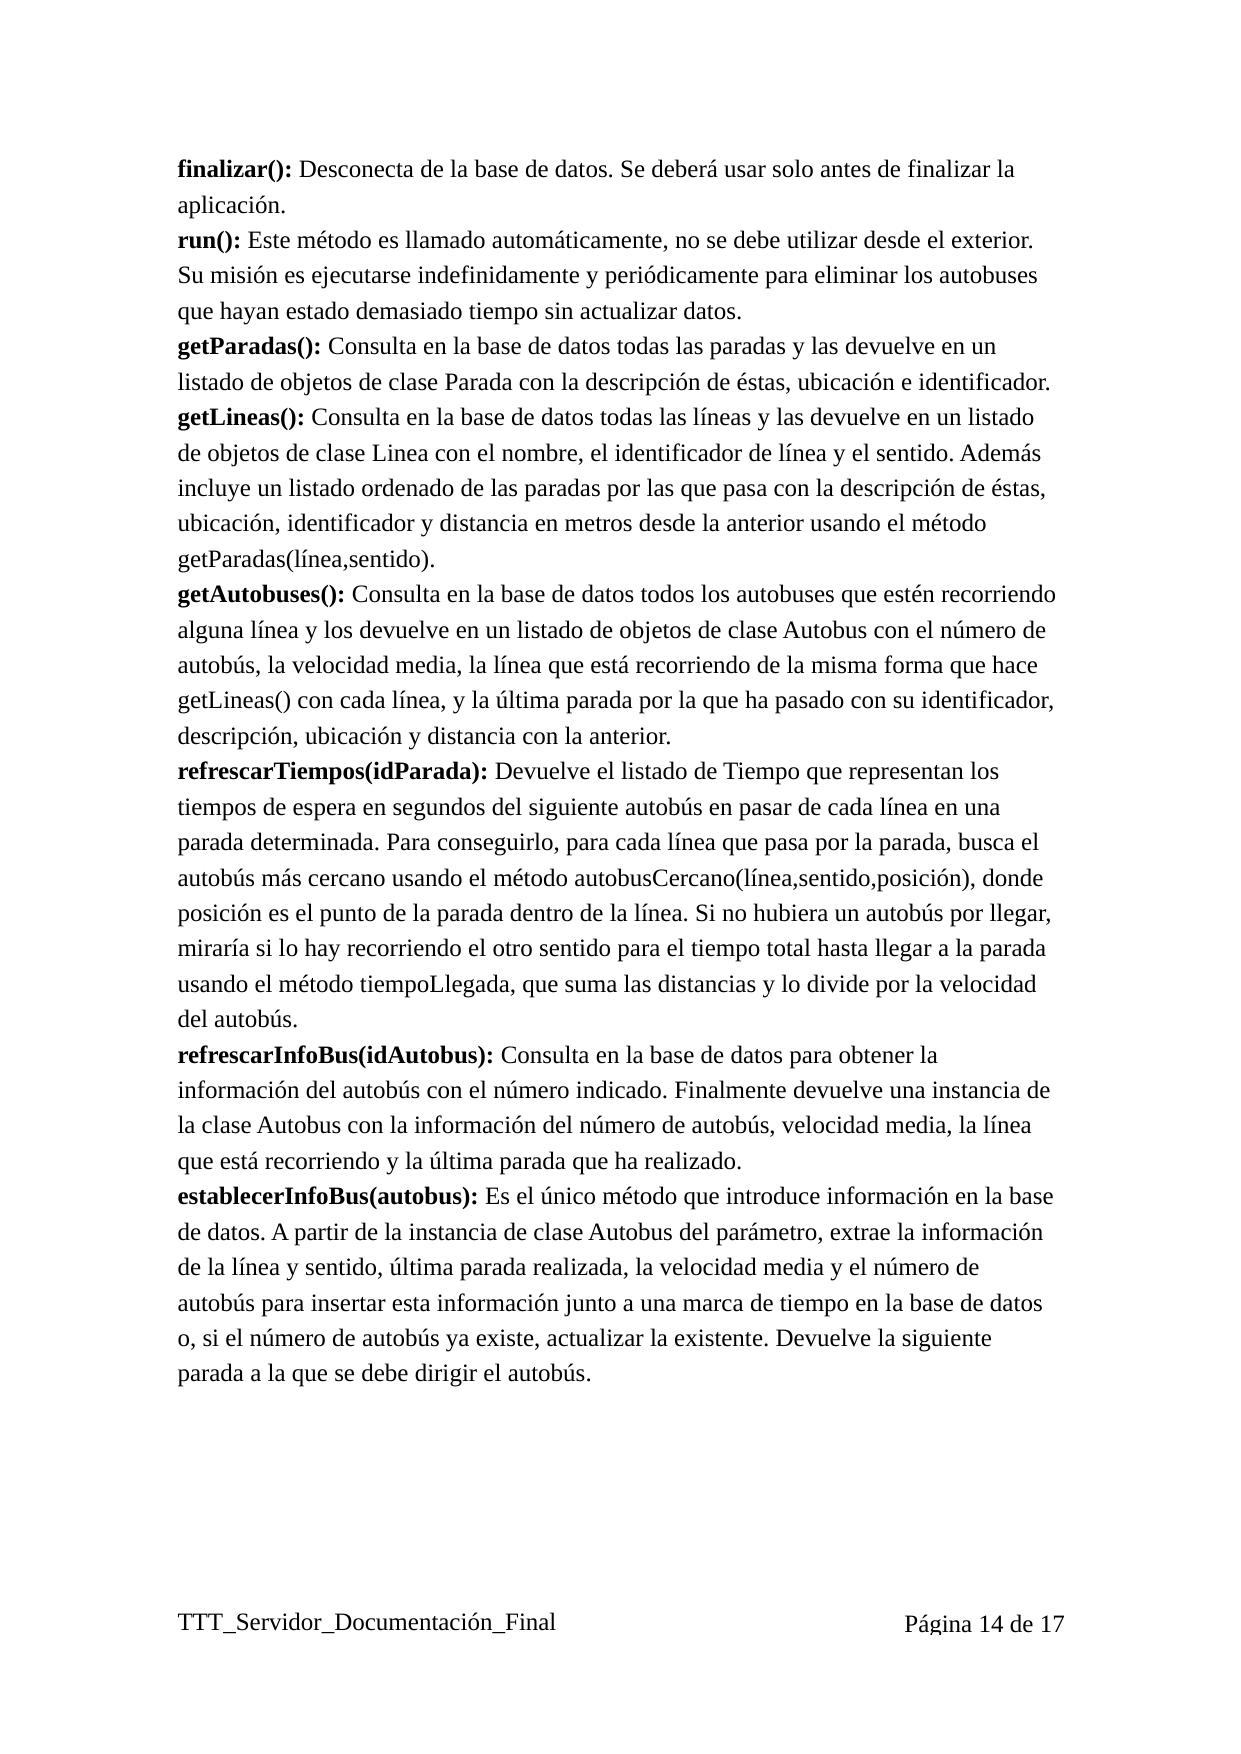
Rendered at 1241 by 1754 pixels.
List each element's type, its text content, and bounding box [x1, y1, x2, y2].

text getParadas(): Consulta en la base de datos todas las paradas y las devuelve en un listado de objetos de clase Parada con la descripción de éstas, ubicación e identificador. [177, 325, 1063, 396]
text refrescarTiempos(idParada): Devuelve el listado de Tiempo que representan los tiempos de espera en segundos del siguiente autobús en pasar de cada línea en una parada determinada. Para conseguirlo, para cada línea que pasa por la parada, busca el autobús más cercano usando el método autobusCercano(línea,sentido,posición), donde posición es el punto de la parada dentro de la línea. Si no hubiera un autobús por llegar, miraría si lo hay recorriendo el otro sentido para el tiempo total hasta llegar a la parada usando el método tiempoLlegada, que suma las distancias y lo divide por la velocidad del autobús. [177, 750, 1063, 1033]
text establecerInfoBus(autobus): Es el único método que introduce información en la base de datos. A partir de la instancia de clase Autobus del parámetro, extrae la información de la línea y sentido, última parada realizada, la velocidad media y el número de autobús para insertar esta información junto a una marca de tiempo en la base de datos o, si el número de autobús ya existe, actualizar la existente. Devuelve la siguiente parada a la que se debe dirigir el autobús. [177, 1175, 1063, 1387]
text run(): Este método es llamado automáticamente, no se debe utilizar desde el exterior. Su misión es ejecutarse indefinidamente y periódicamente para eliminar los autobuses que hayan estado demasiado tiempo sin actualizar datos. [177, 218, 1063, 325]
text getLineas(): Consulta en la base de datos todas las líneas y las devuelve en un listado de objetos de clase Linea con el nombre, el identificador de línea y el sentido. Además incluye un listado ordenado de las paradas por las que pasa con la descripción de éstas, ubicación, identificador y distancia en metros desde la anterior usando el método getParadas(línea,sentido). [177, 396, 1063, 573]
text finalizar(): Desconecta de la base de datos. Se deberá usar solo antes de finalizar la aplicación. [177, 148, 1063, 218]
text getAutobuses(): Consulta en la base de datos todos los autobuses que estén recorriendo alguna línea y los devuelve en un listado de objetos de clase Autobus con el número de autobús, la velocidad media, la línea que está recorriendo de la misma forma que hace getLineas() con cada línea, y la última parada por la que ha pasado con su identificador, descripción, ubicación y distancia con la anterior. [177, 573, 1063, 750]
text refrescarInfoBus(idAutobus): Consulta en la base de datos para obtener la información del autobús con el número indicado. Finalmente devuelve una instancia de la clase Autobus con la información del número de autobús, velocidad media, la línea que está recorriendo y la última parada que ha realizado. [177, 1033, 1063, 1175]
